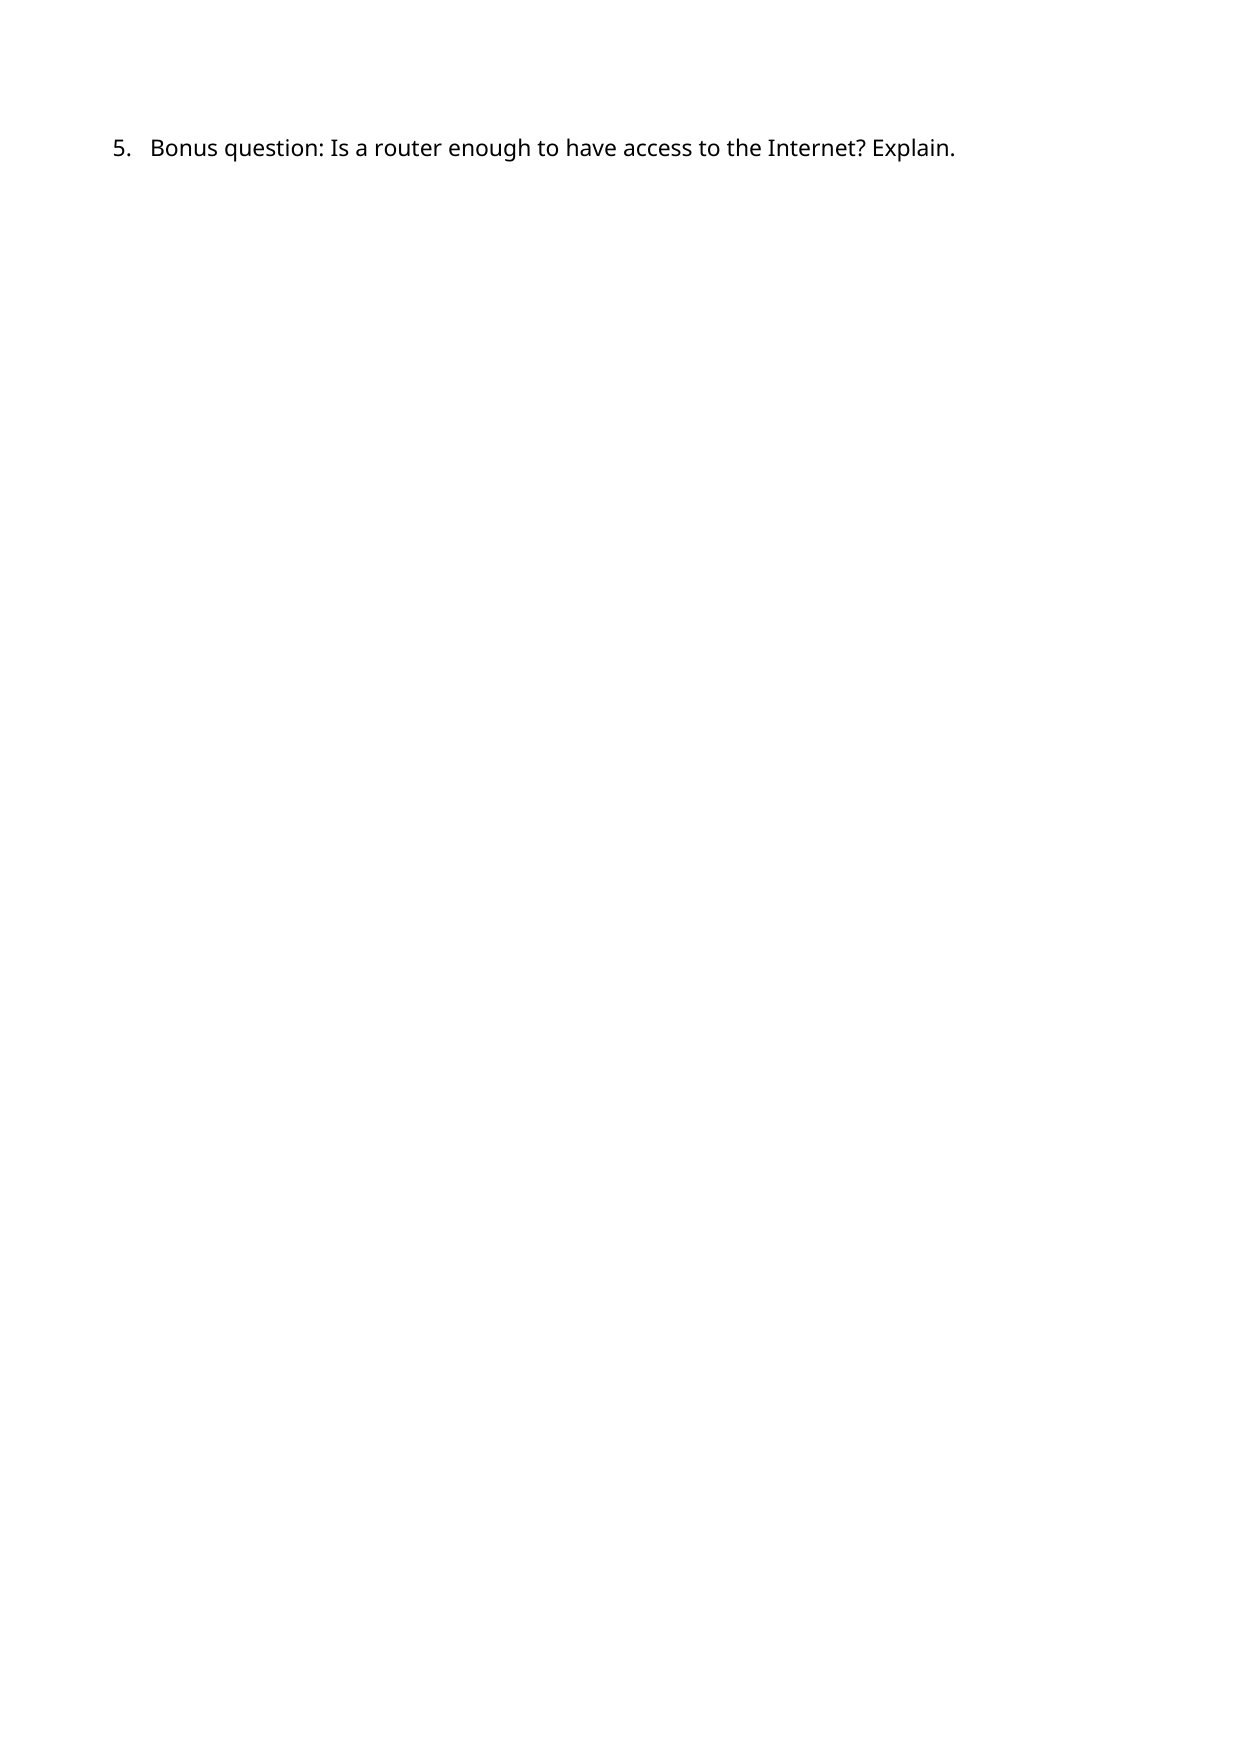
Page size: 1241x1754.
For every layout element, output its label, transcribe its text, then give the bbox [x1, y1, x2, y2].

list Bonus question: Is a router enough to have access to the Internet? Explain. [112, 132, 1165, 163]
